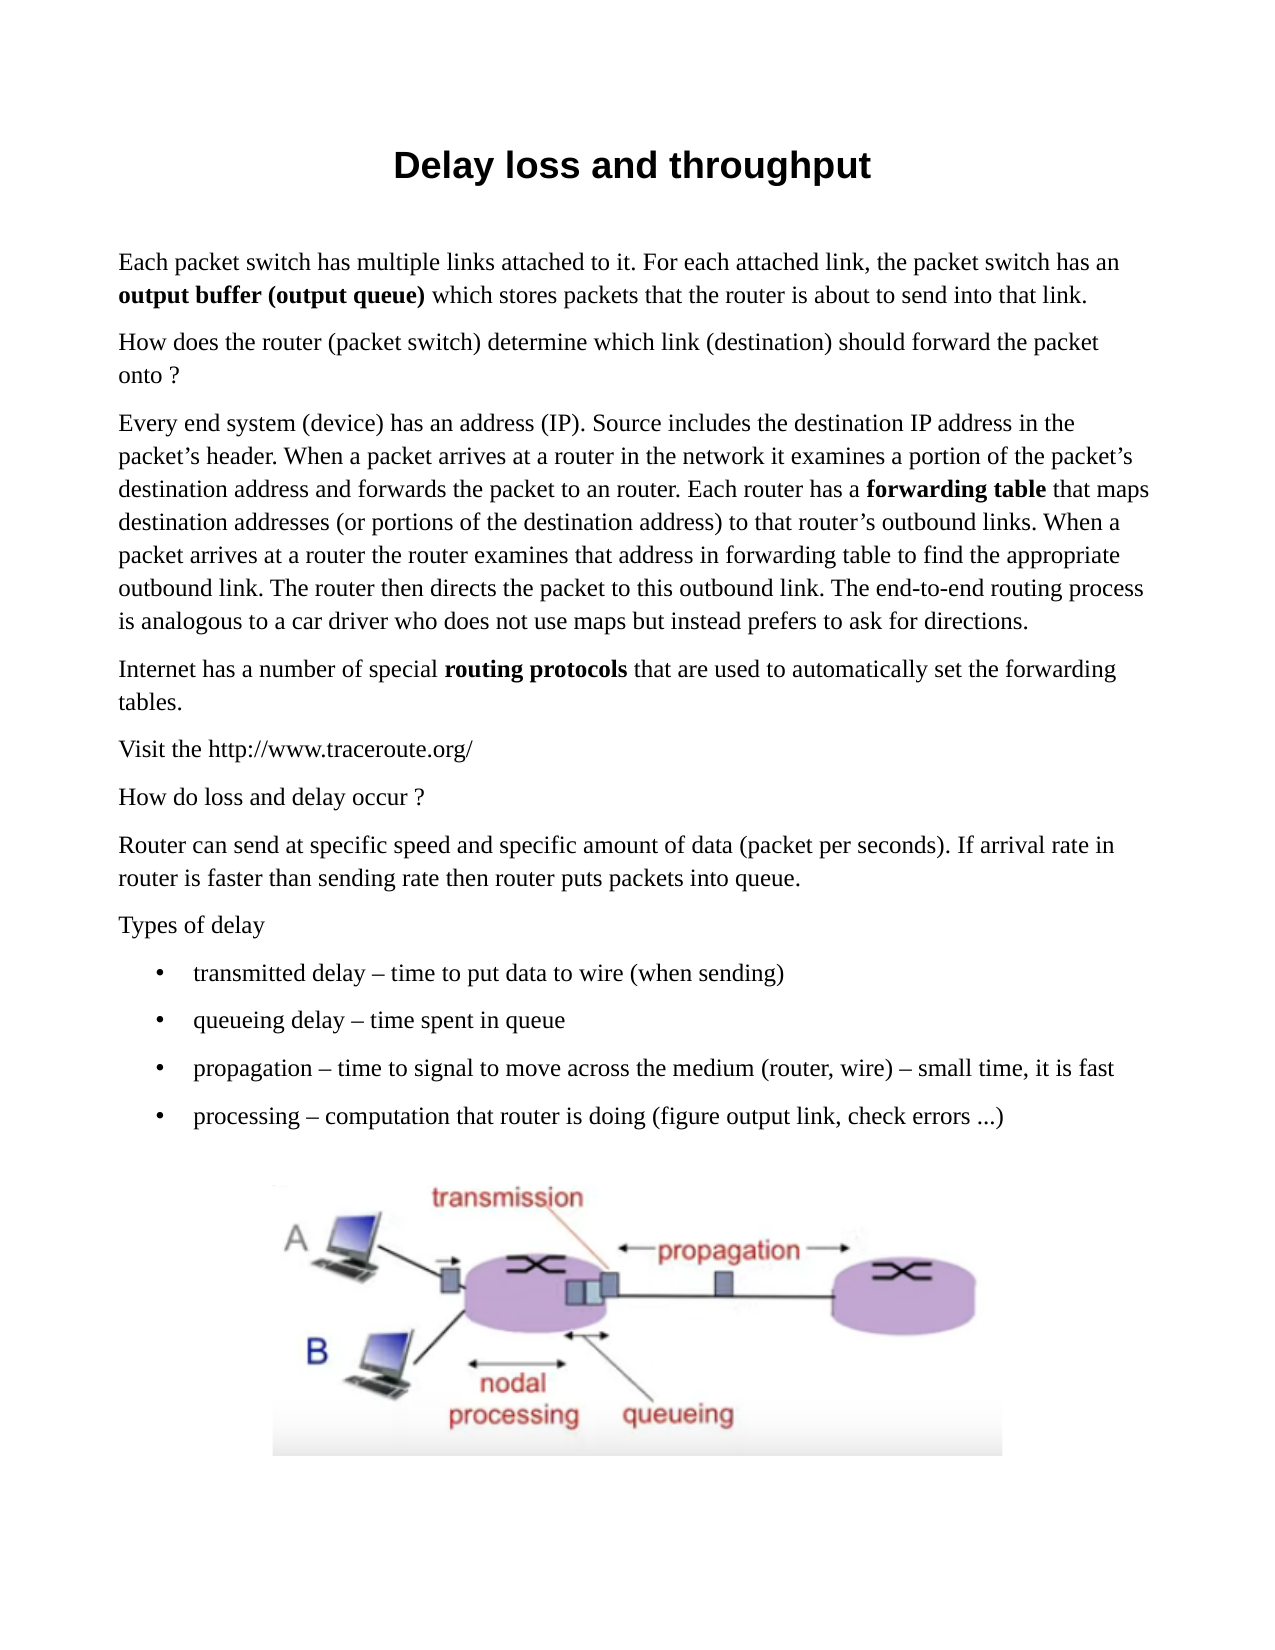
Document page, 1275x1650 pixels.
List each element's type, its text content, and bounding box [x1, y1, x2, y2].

list propagation – time to signal to move across the medium (router, wire) – small time, it is fast [156, 1053, 1157, 1082]
text Router can send at specific speed and specific amount of data (packet per seconds). If arrival rate in router is faster than sending rate then router puts packets into queue. [118, 830, 1157, 891]
list queueing delay – time spent in queue [156, 1006, 1157, 1034]
list transmitted delay – time to put data to wire (when sending) [156, 958, 1157, 987]
list processing – computation that router is doing (figure output link, check errors ...) [156, 1101, 1157, 1129]
text Every end system (device) has an address (IP). Source includes the destination IP address in the packet’s header. When a packet arrives at a router in the network it examines a portion of the packet’s destination address and forwards the packet to an router. Each router has a forwarding table that maps destination addresses (or portions of the destination address) to that router’s outbound links. When a packet arrives at a router the router examines that address in forwarding table to find the appropriate outbound link. The router then directs the packet to this outbound link. The end-to-end routing process is analogous to a car driver who does not use maps but instead prefers to ask for directions. [118, 408, 1157, 635]
text How does the router (packet switch) determine which link (destination) should forward the packet onto ? [118, 327, 1157, 389]
text How do loss and delay occur ? [118, 782, 1157, 811]
picture [272, 1185, 1003, 1456]
text Types of delay [118, 910, 1157, 939]
subtitle Delay loss and throughput [118, 143, 1157, 187]
text Each packet switch has multiple links attached to it. For each attached link, the packet switch has an output buffer (output queue) which stores packets that the router is about to send into that link. [118, 247, 1157, 309]
text Visit the http://www.traceroute.org/ [118, 734, 1157, 763]
text Internet has a number of special routing protocols that are used to automatically set the forwarding tables. [118, 654, 1157, 716]
